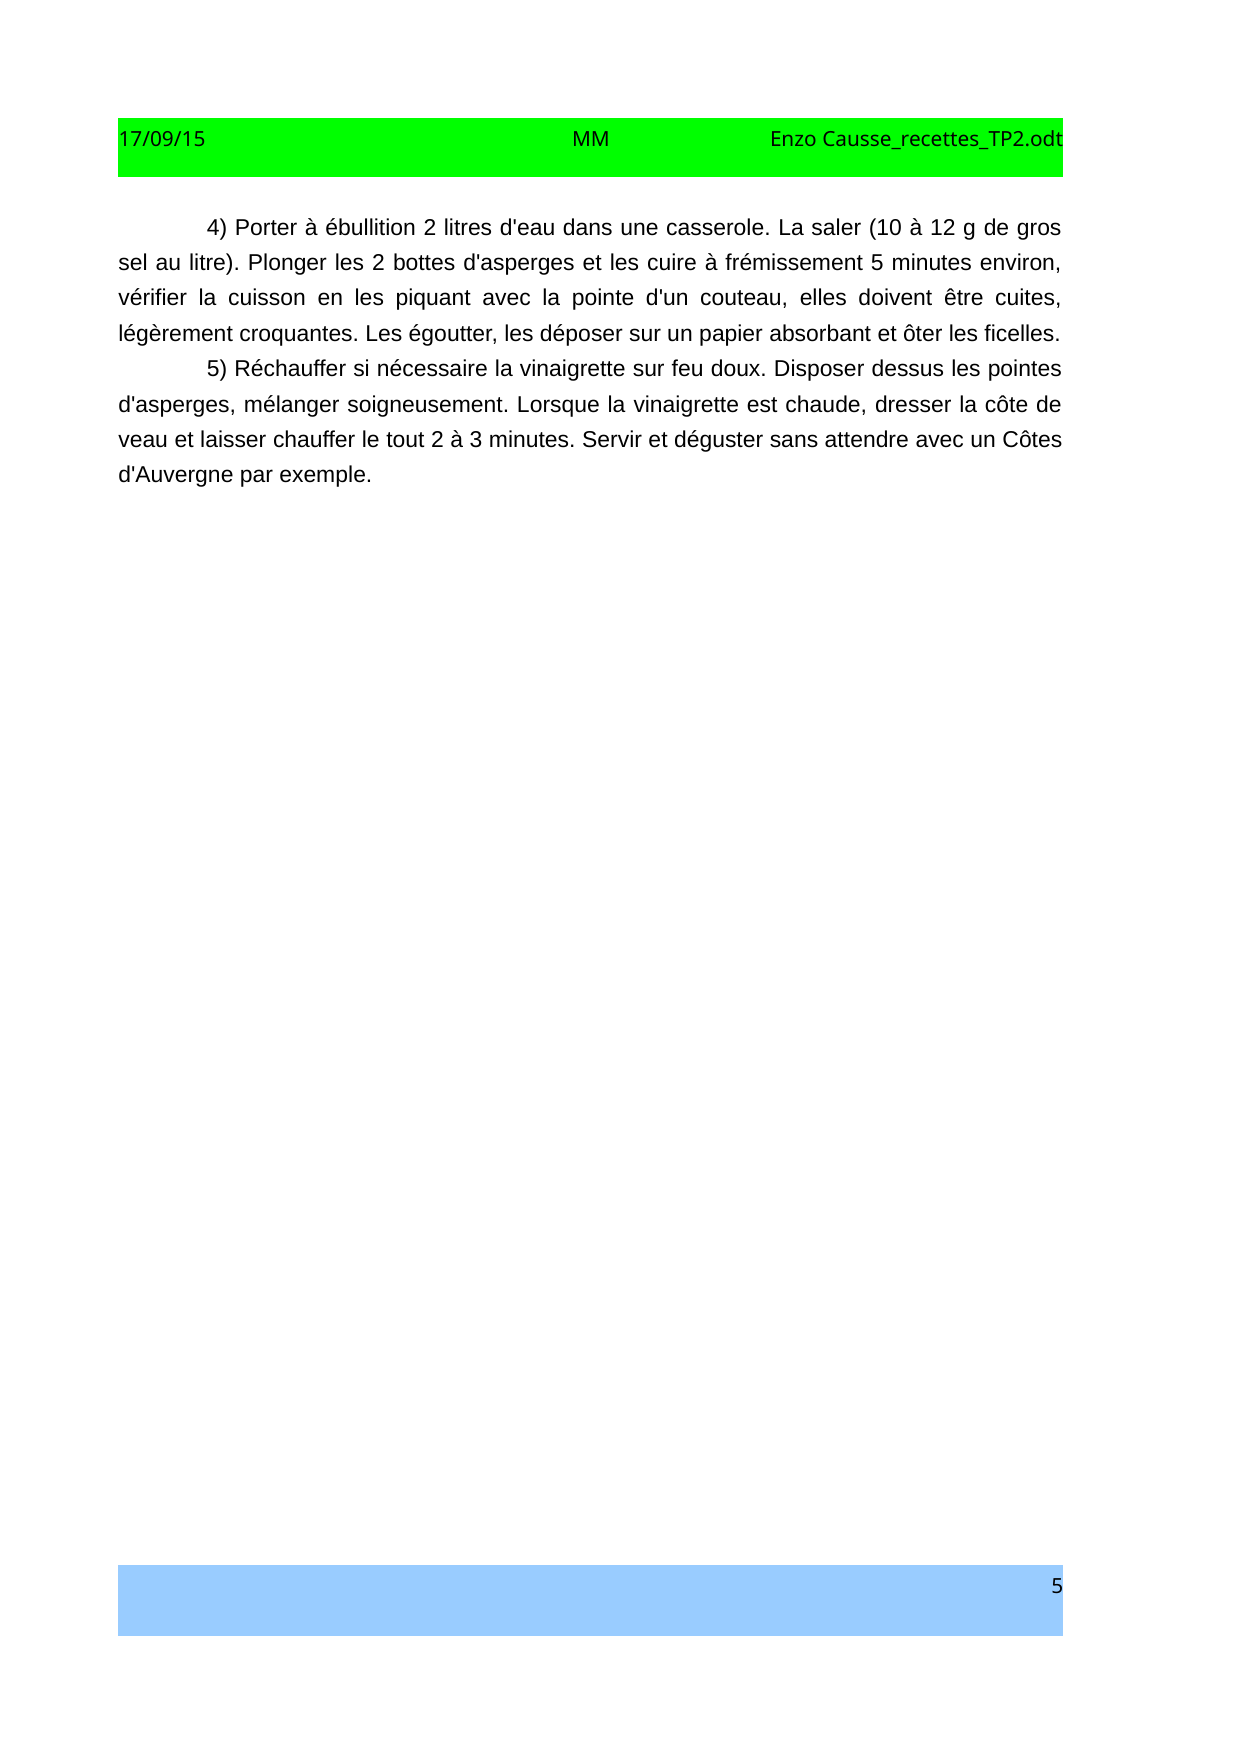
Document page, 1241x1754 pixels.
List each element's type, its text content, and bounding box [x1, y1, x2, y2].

text 4) Porter à ébullition 2 litres d'eau dans une casserole. La saler (10 à 12 g de gros sel au litre). Plonger les 2 bottes d'asperges et les cuire à frémissement 5 minutes environ, vérifier la cuisson en les piquant avec la pointe d'un couteau, elles doivent être cuites, légèrement croquantes. Les égoutter, les déposer sur un papier absorbant et ôter les ficelles. [118, 207, 1063, 348]
text 5) Réchauffer si nécessaire la vinaigrette sur feu doux. Disposer dessus les pointes d'asperges, mélanger soigneusement. Lorsque la vinaigrette est chaude, dresser la côte de veau et laisser chauffer le tout 2 à 3 minutes. Servir et déguster sans attendre avec un Côtes d'Auvergne par exemple. [118, 348, 1063, 490]
